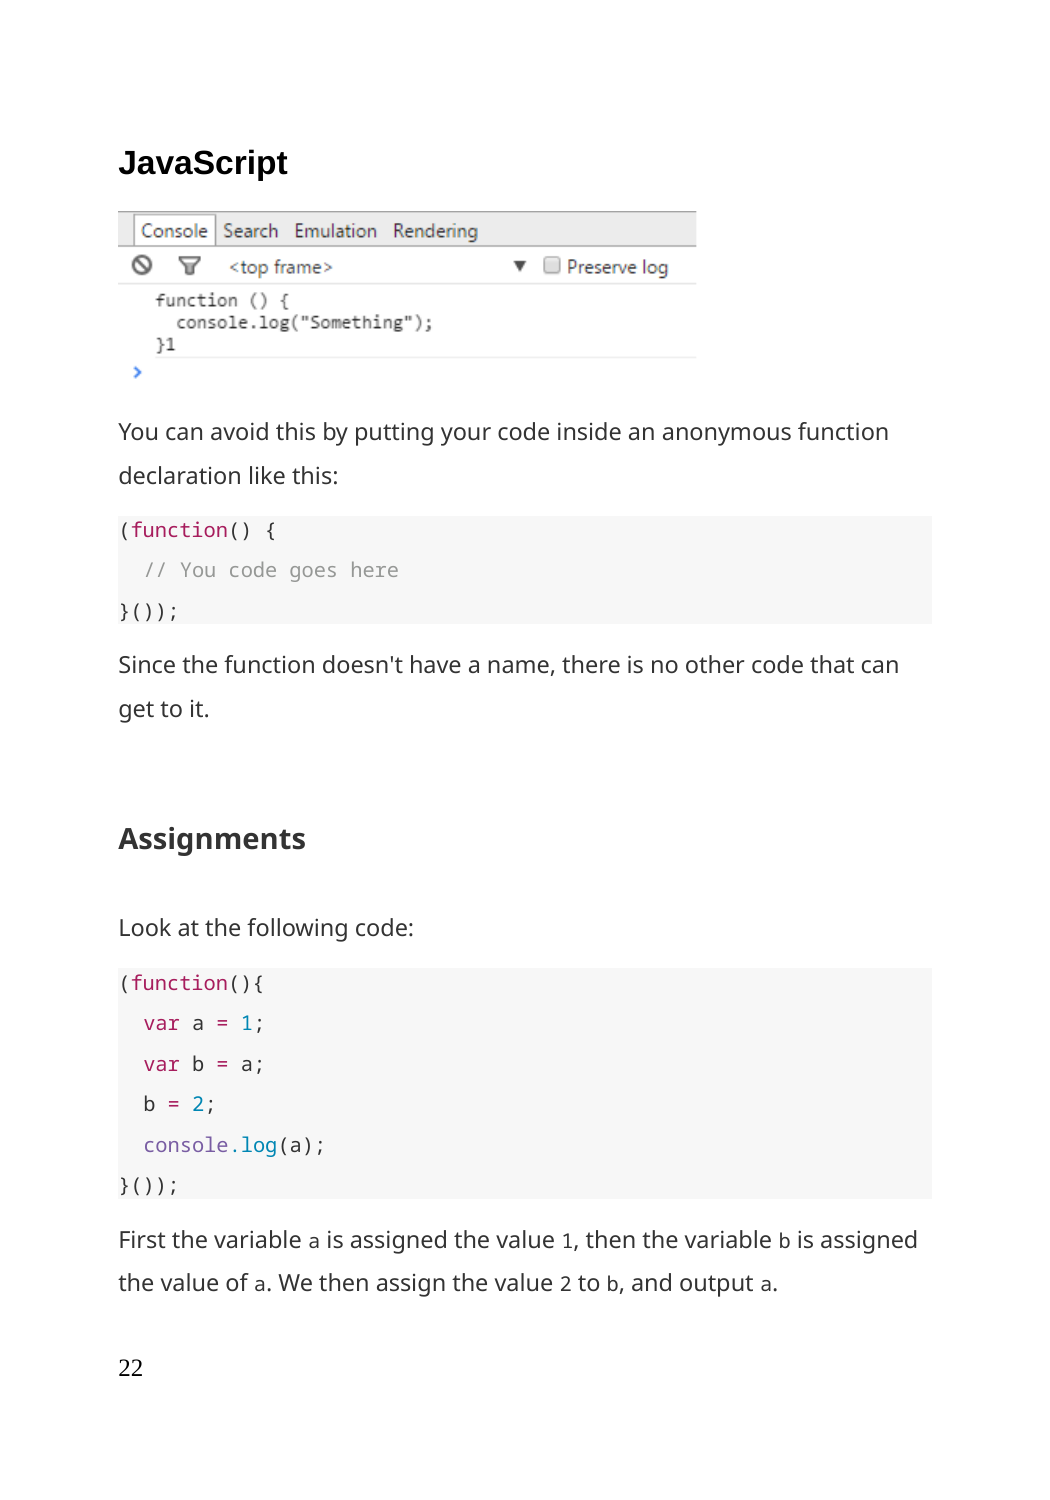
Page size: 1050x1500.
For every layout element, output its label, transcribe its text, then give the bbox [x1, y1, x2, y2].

text }()); [118, 597, 932, 624]
text Look at the following code: [118, 900, 932, 943]
text var a = 1; [118, 1008, 932, 1037]
text (function(){ [118, 968, 932, 996]
text // You code goes here [118, 556, 932, 584]
text [697, 211, 932, 403]
picture [118, 211, 697, 404]
text Since the function doesn't have a name, there is no other code that can get to it. [118, 637, 932, 724]
text }()); [118, 1171, 932, 1199]
text var b = a; [118, 1049, 932, 1077]
text You can avoid this by putting your code inside an anonymous function declaration like this: [118, 403, 932, 491]
text First the variable a is assigned the value 1, then the variable b is assigned the value of a. We then assign the value 2 to b, and output a. [118, 1211, 932, 1299]
text (function() { [118, 516, 932, 544]
text console.log(a); [118, 1130, 932, 1158]
text b = 2; [118, 1090, 932, 1118]
subtitle Assignments [118, 818, 932, 858]
